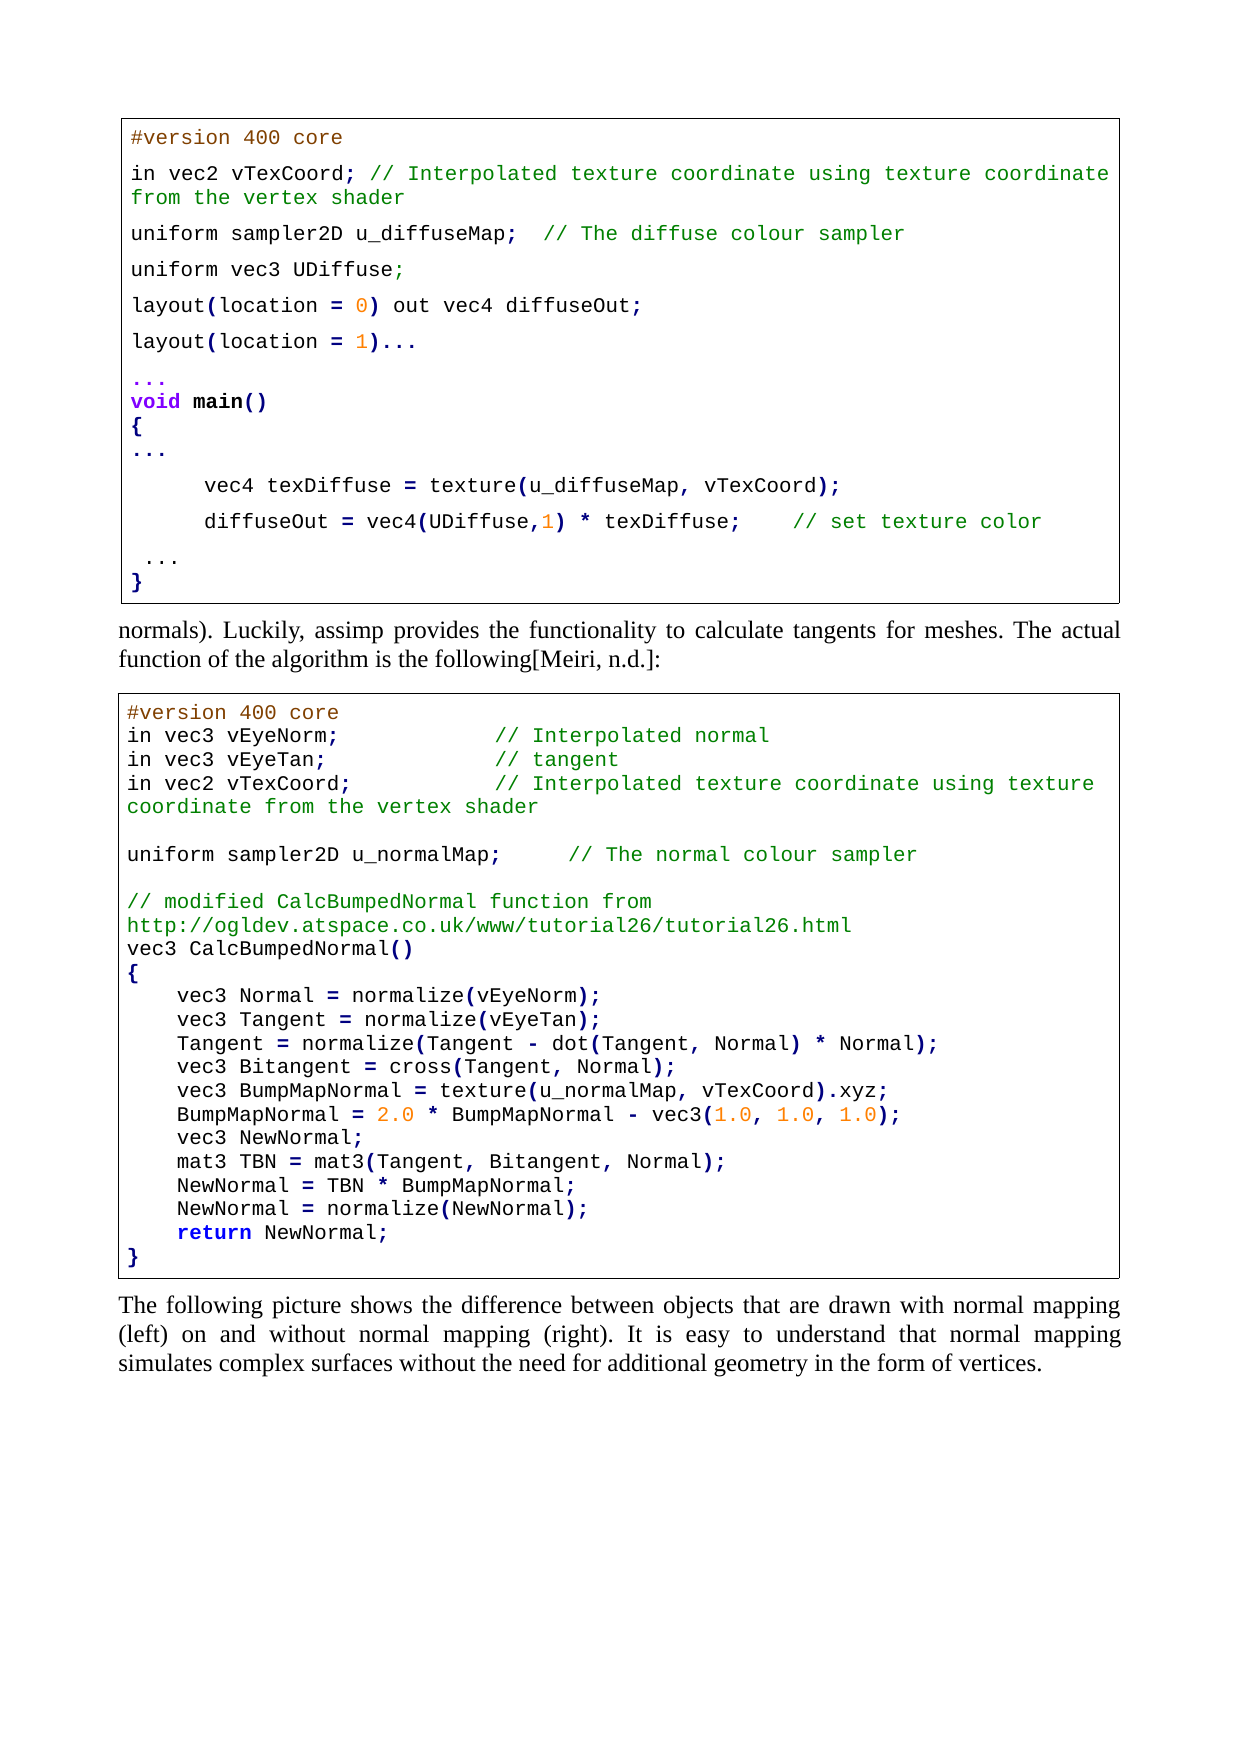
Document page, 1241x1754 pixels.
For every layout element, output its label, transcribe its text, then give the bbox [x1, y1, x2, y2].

text uniform sampler2D u_normalMap; // The normal colour sampler [127, 844, 1110, 867]
text } [130, 571, 1110, 594]
text normals). Luckily, assimp provides the functionality to calculate tangents for meshes. The actual function of the algorithm is the following[Meiri, n.d.]: [118, 118, 1122, 673]
text // modified CalcBumpedNormal function from http://ogldev.atspace.co.uk/www/tutorial26/tutorial26.html [127, 891, 1110, 938]
text NewNormal = normalize(NewNormal); [127, 1198, 1110, 1222]
text in vec3 vEyeNorm; // Interpolated normal [127, 725, 1110, 749]
text uniform vec3 UDiffuse; [130, 259, 1110, 283]
text BumpMapNormal = 2.0 * BumpMapNormal - vec3(1.0, 1.0, 1.0); [127, 1104, 1110, 1127]
text { [127, 962, 1110, 986]
text uniform sampler2D u_diffuseMap; // The diffuse colour sampler [130, 223, 1110, 247]
text ... [130, 438, 1110, 462]
text vec3 CalcBumpedNormal() [127, 938, 1110, 962]
text vec3 Tangent = normalize(vEyeTan); [127, 1009, 1110, 1033]
text } [127, 1246, 1110, 1269]
text ... [130, 368, 1110, 391]
text in vec3 vEyeTan; // tangent [127, 749, 1110, 773]
text Tangent = normalize(Tangent - dot(Tangent, Normal) * Normal); [127, 1033, 1110, 1056]
text in vec2 vTexCoord; // Interpolated texture coordinate using texture coordinate from the vertex shader [130, 163, 1110, 211]
text void main() [130, 391, 1110, 415]
text diffuseOut = vec4(UDiffuse,1) * texDiffuse; // set texture color [130, 511, 1110, 534]
text mat3 TBN = mat3(Tangent, Bitangent, Normal); [127, 1151, 1110, 1175]
text vec4 texDiffuse = texture(u_diffuseMap, vTexCoord); [130, 475, 1110, 498]
text vec3 Normal = normalize(vEyeNorm); [127, 986, 1110, 1009]
text #version 400 core [130, 127, 1110, 151]
text in vec2 vTexCoord; // Interpolated texture coordinate using texture coordinate from the vertex shader [127, 773, 1110, 820]
text return NewNormal; [127, 1222, 1110, 1246]
text NewNormal = TBN * BumpMapNormal; [127, 1175, 1110, 1198]
text ... [130, 547, 1110, 571]
text #version 400 core [127, 702, 1110, 725]
text layout(location = 1)... [130, 331, 1110, 355]
text The following picture shows the difference between objects that are drawn with normal mapping (left) on and without normal mapping (right). It is easy to understand that normal mapping simulates complex surfaces without the need for additional geometry in the form of vertices. [118, 685, 1122, 1376]
text vec3 NewNormal; [127, 1127, 1110, 1151]
text { [130, 415, 1110, 438]
text layout(location = 0) out vec4 diffuseOut; [130, 295, 1110, 319]
text vec3 Bitangent = cross(Tangent, Normal); [127, 1056, 1110, 1080]
text vec3 BumpMapNormal = texture(u_normalMap, vTexCoord).xyz; [127, 1080, 1110, 1104]
